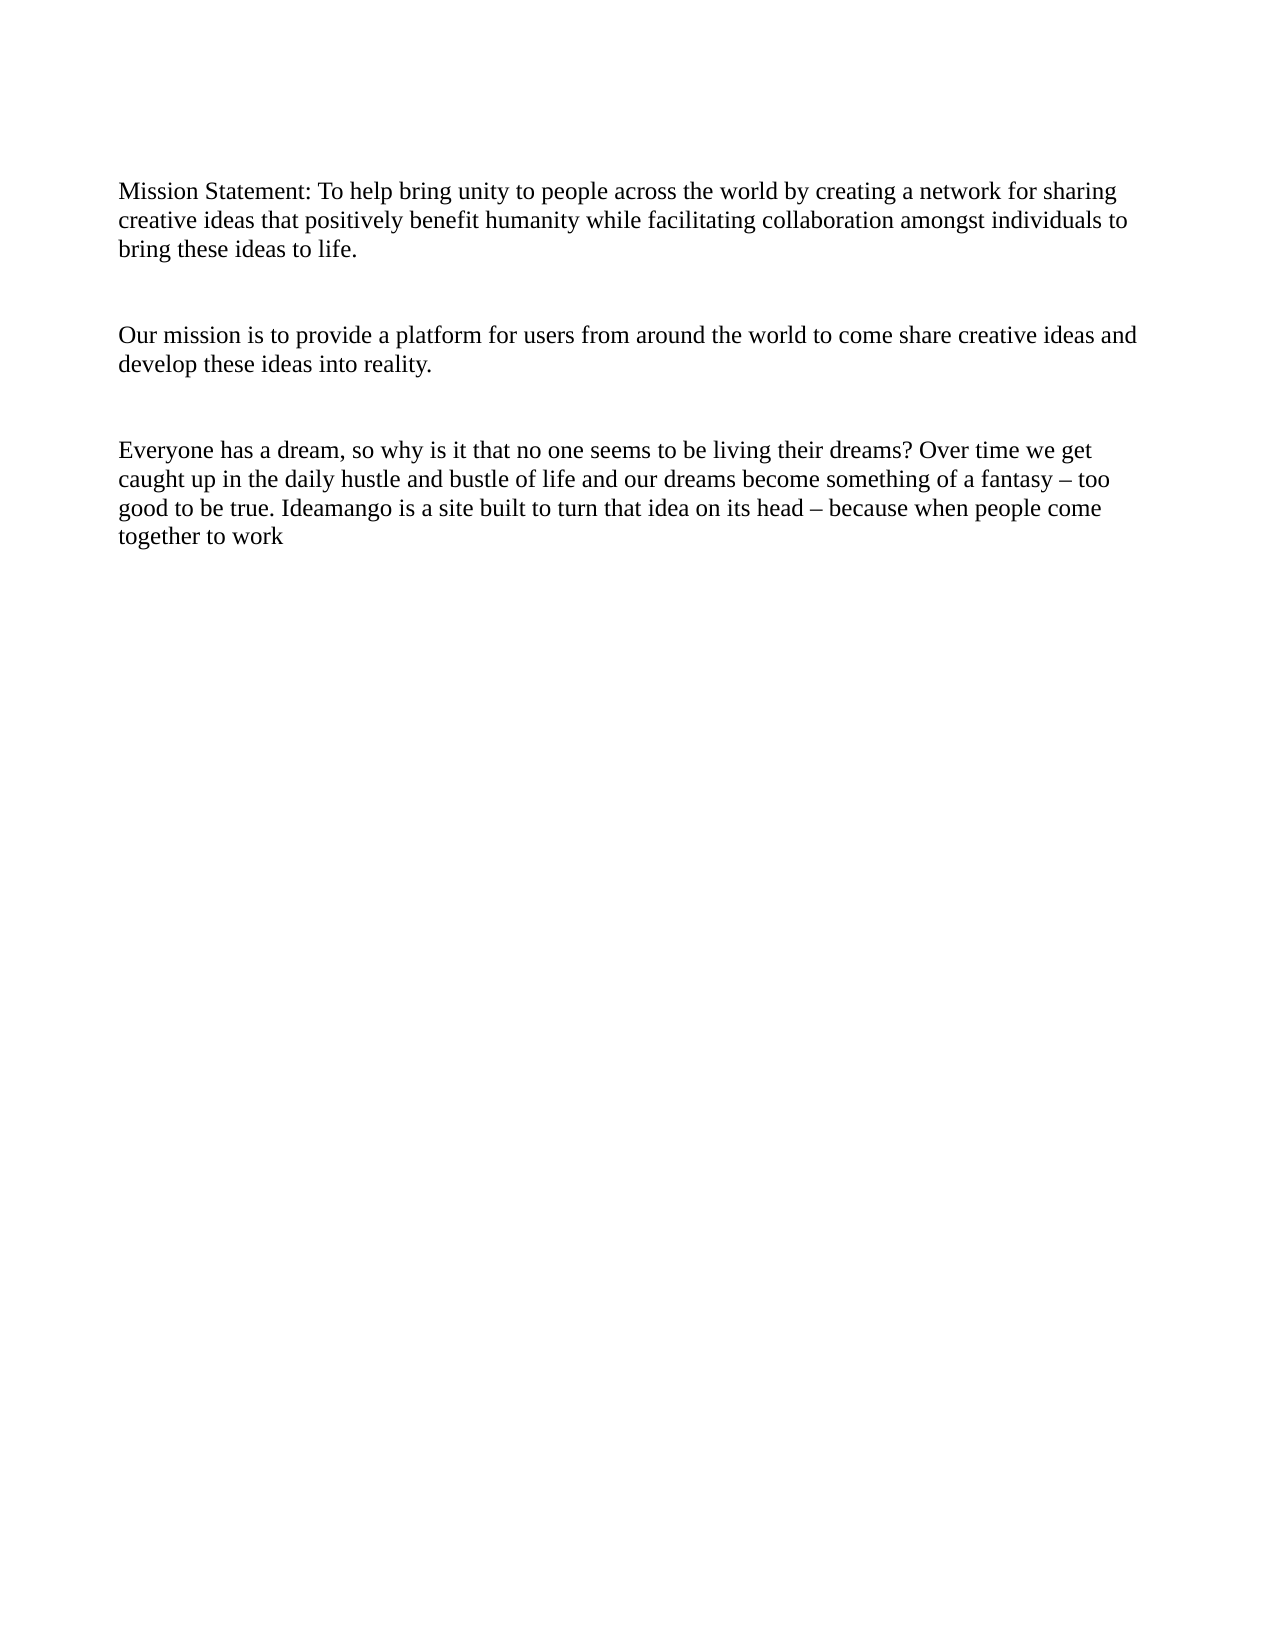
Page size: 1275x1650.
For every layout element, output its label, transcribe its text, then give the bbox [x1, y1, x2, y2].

text Everyone has a dream, so why is it that no one seems to be living their dreams? Over time we get caught up in the daily hustle and bustle of life and our dreams become something of a fantasy – too good to be true. Ideamango is a site built to turn that idea on its head – because when people come together to work [118, 435, 1157, 550]
text Our mission is to provide a platform for users from around the world to come share creative ideas and develop these ideas into reality. [118, 320, 1157, 378]
text Mission Statement: To help bring unity to people across the world by creating a network for sharing creative ideas that positively benefit humanity while facilitating collaboration amongst individuals to bring these ideas to life. [118, 176, 1157, 263]
